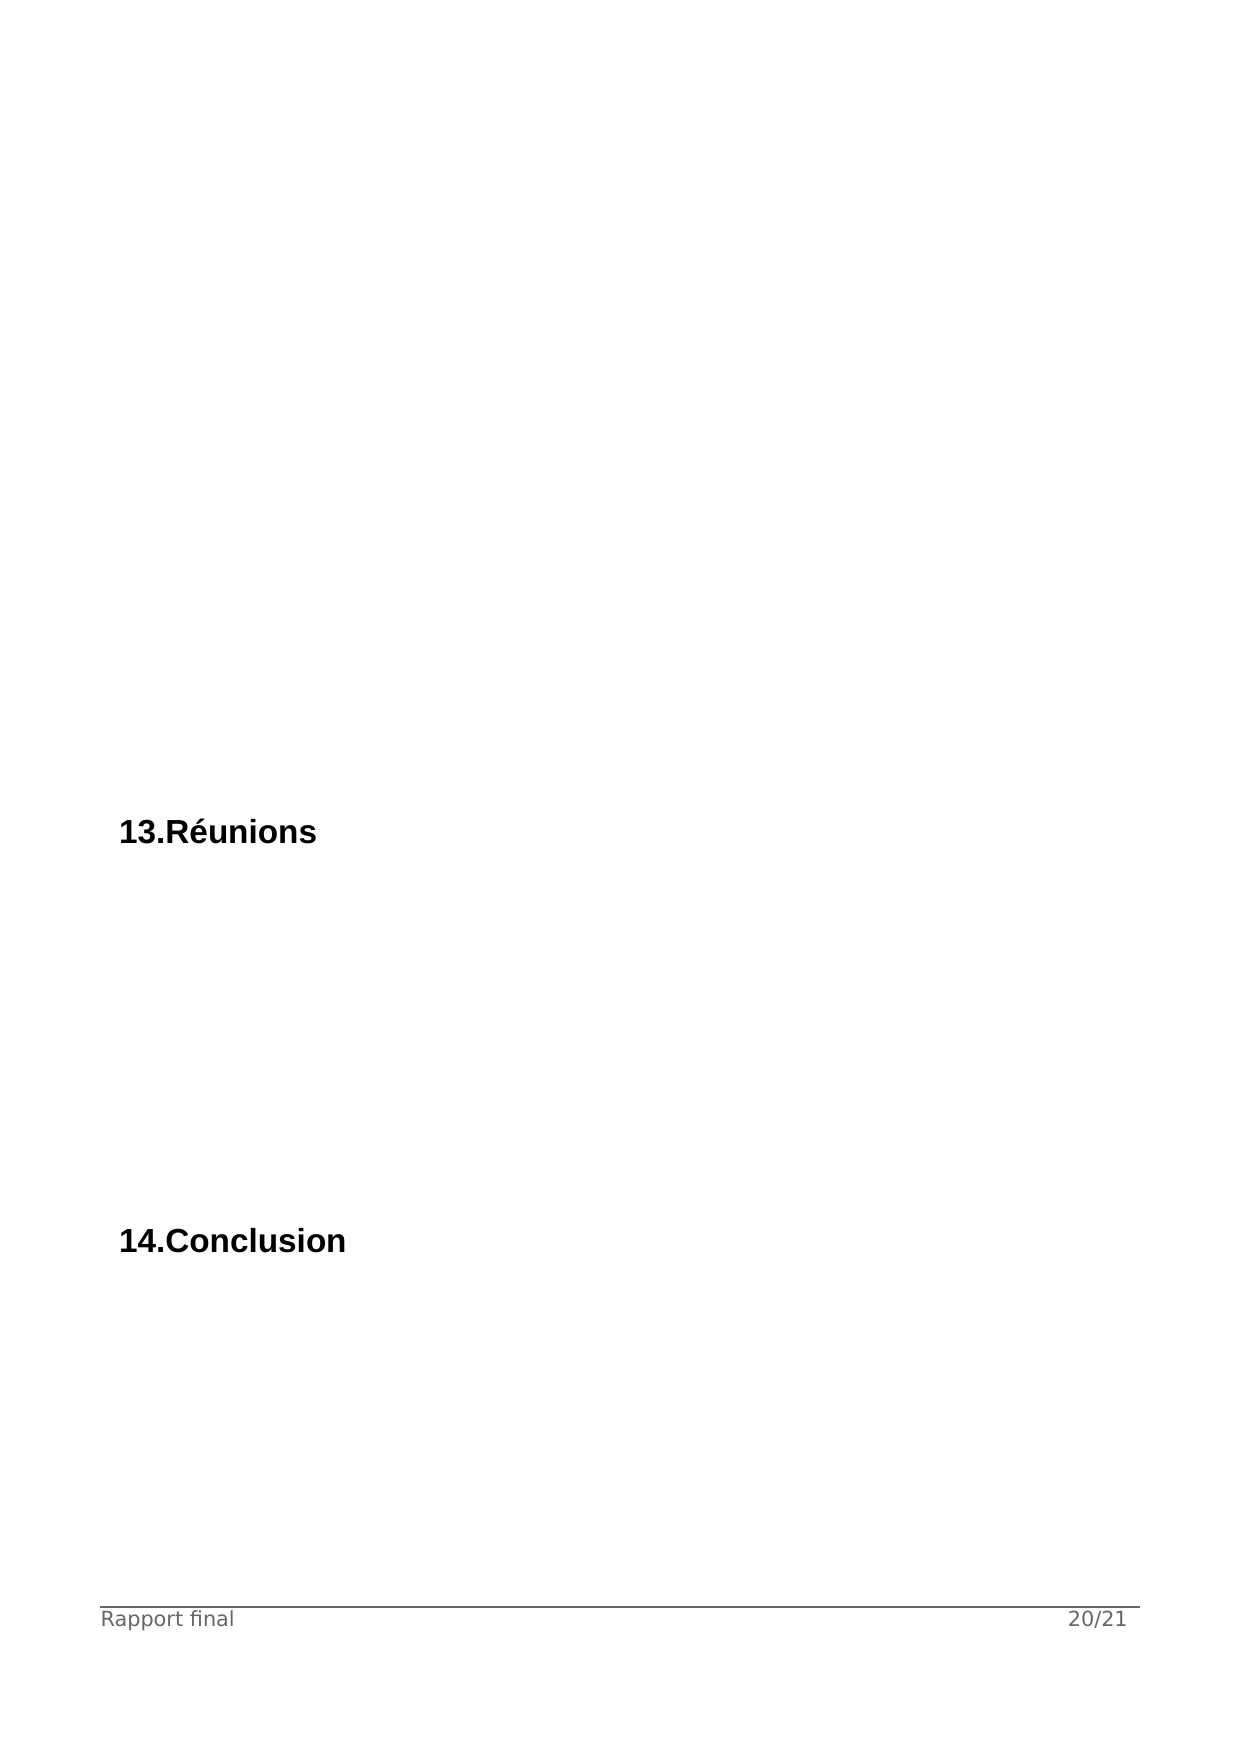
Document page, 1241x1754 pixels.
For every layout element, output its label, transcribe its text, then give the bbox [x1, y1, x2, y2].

subtitle 14.Conclusion [100, 1221, 1140, 1259]
subtitle 13.Réunions [100, 812, 1140, 851]
